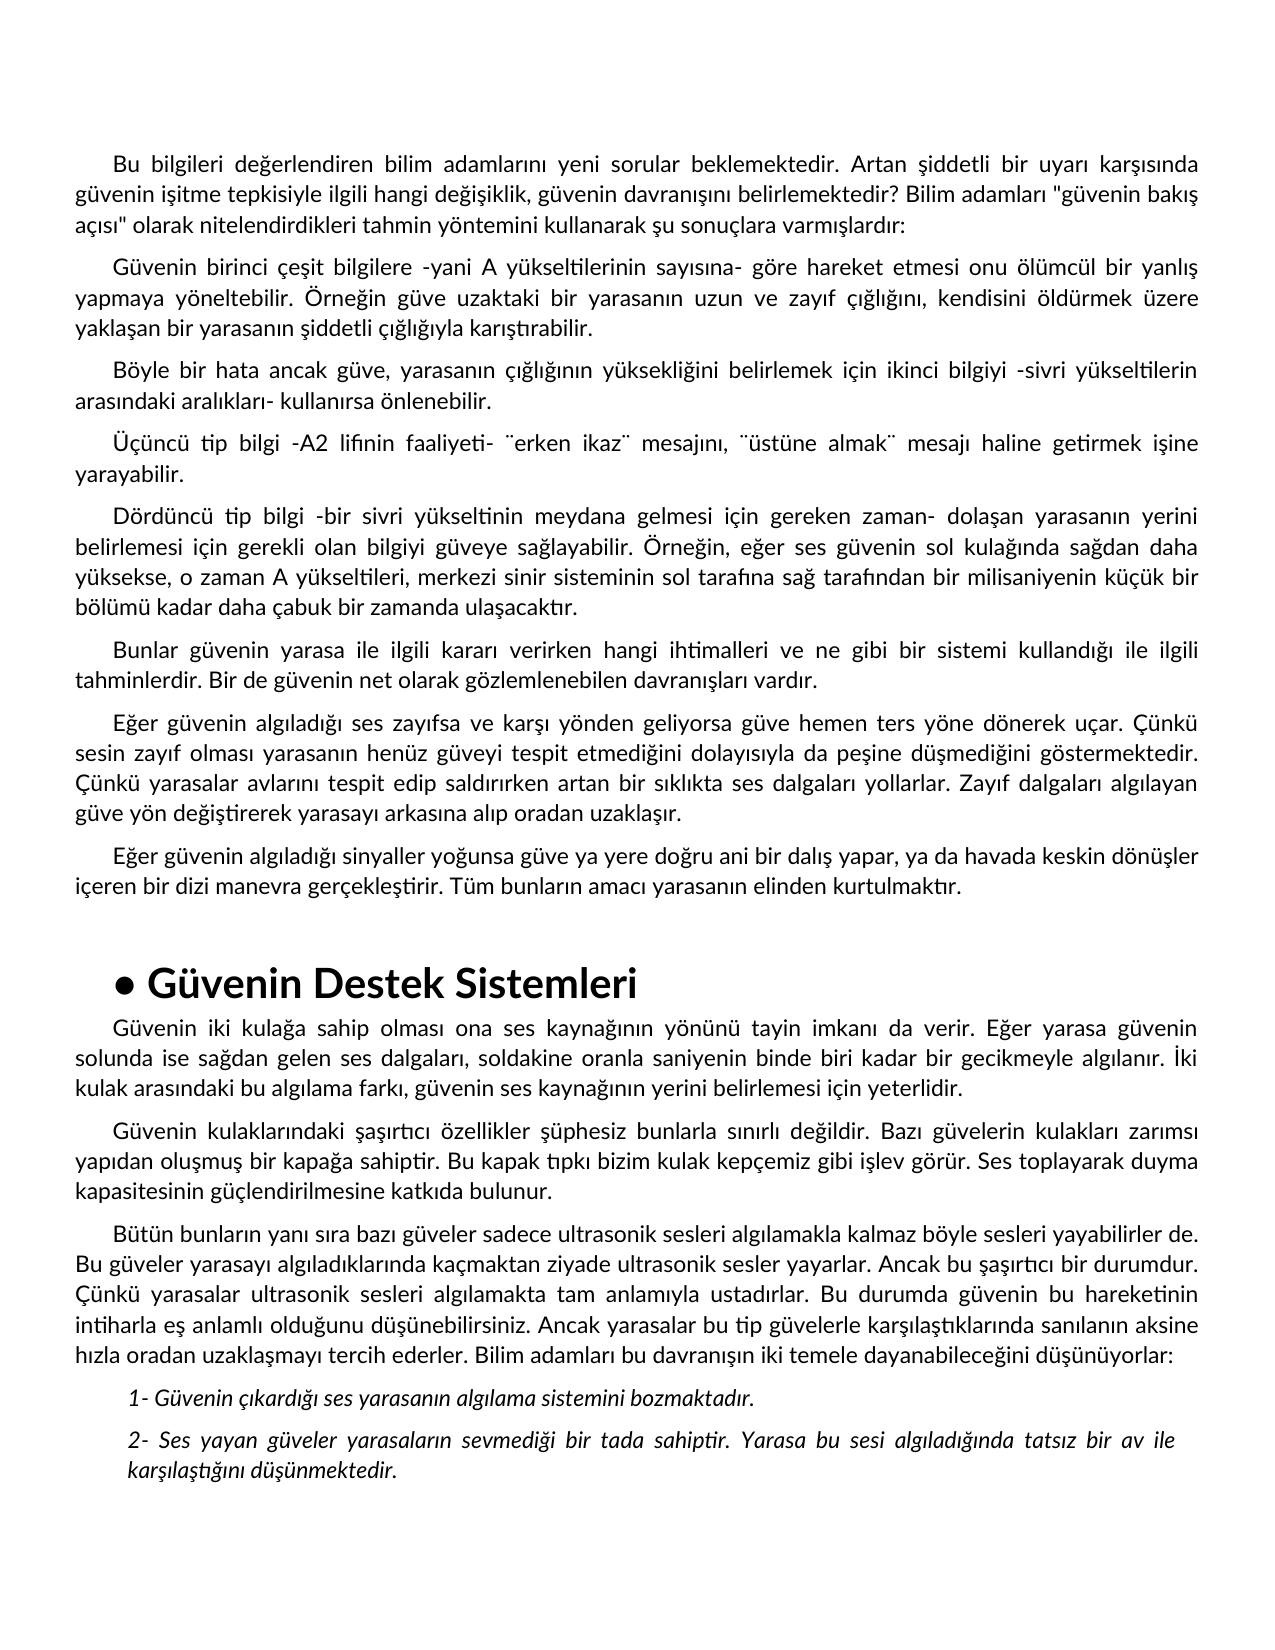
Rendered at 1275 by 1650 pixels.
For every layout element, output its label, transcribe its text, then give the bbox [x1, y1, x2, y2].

text Eğer güvenin algıladığı sinyaller yoğunsa güve ya yere doğru ani bir dalış yapar, ya da havada keskin dönüşler içeren bir dizi manevra gerçekleştirir. Tüm bunların amacı yarasanın elinden kurtulmaktır. [75, 842, 1200, 899]
text Güvenin iki kulağa sahip olması ona ses kaynağının yönünü tayin imkanı da verir. Eğer yarasa güvenin solunda ise sağdan gelen ses dalgaları, soldakine oranla saniyenin binde biri kadar bir gecikmeyle algılanır. İki kulak arasındaki bu algılama farkı, güvenin ses kaynağının yerini belirlemesi için yeterlidir. [75, 1013, 1200, 1101]
text Eğer güvenin algıladığı ses zayıfsa ve karşı yönden geliyorsa güve hemen ters yöne dönerek uçar. Çünkü sesin zayıf olması yarasanın henüz güveyi tespit etmediğini dolayısıyla da peşine düşmediğini göstermektedir. Çünkü yarasalar avlarını tespit edip saldırırken artan bir sıklıkta ses dalgaları yollarlar. Zayıf dalgaları algılayan güve yön değiştirerek yarasayı arkasına alıp oradan uzaklaşır. [75, 708, 1200, 826]
text Bu bilgileri değerlendiren bilim adamlarını yeni sorular beklemektedir. Artan şiddetli bir uyarı karşısında güvenin işitme tepkisiyle ilgili hangi değişiklik, güvenin davranışını belirlemektedir? Bilim adamları "güvenin bakış açısı" olarak nitelendirdikleri tahmin yöntemini kullanarak şu sonuçlara varmışlardır: [75, 150, 1200, 238]
text 1- Güvenin çıkardığı ses yarasanın algılama sistemini bozmaktadır. [127, 1383, 1177, 1411]
text Güvenin kulaklarındaki şaşırtıcı özellikler şüphesiz bunlarla sınırlı değildir. Bazı güvelerin kulakları zarımsı yapıdan oluşmuş bir kapağa sahiptir. Bu kapak tıpkı bizim kulak kepçemiz gibi işlev görür. Ses toplayarak duyma kapasitesinin güçlendirilmesine katkıda bulunur. [75, 1117, 1200, 1204]
text 2- Ses yayan güveler yarasaların sevmediği bir tada sahiptir. Yarasa bu sesi algıladığında tatsız bir av ile karşılaştığını düşünmektedir. [127, 1426, 1177, 1484]
subtitle • Güvenin Destek Sistemleri [112, 957, 1200, 1007]
text Böyle bir hata ancak güve, yarasanın çığlığının yüksekliğini belirlemek için ikinci bilgiyi -sivri yükseltilerin arasındaki aralıkları- kullanırsa önlenebilir. [75, 356, 1200, 414]
text Bunlar güvenin yarasa ile ilgili kararı verirken hangi ihtimalleri ve ne gibi bir sistemi kullandığı ile ilgili tahminlerdir. Bir de güvenin net olarak gözlemlenebilen davranışları vardır. [75, 635, 1200, 693]
text Dördüncü tip bilgi -bir sivri yükseltinin meydana gelmesi için gereken zaman- dolaşan yarasanın yerini belirlemesi için gerekli olan bilgiyi güveye sağlayabilir. Örneğin, eğer ses güvenin sol kulağında sağdan daha yüksekse, o zaman A yükseltileri, merkezi sinir sisteminin sol tarafına sağ tarafından bir milisaniyenin küçük bir bölümü kadar daha çabuk bir zamanda ulaşacaktır. [75, 502, 1200, 620]
text Güvenin birinci çeşit bilgilere -yani A yükseltilerinin sayısına- göre hareket etmesi onu ölümcül bir yanlış yapmaya yöneltebilir. Örneğin güve uzaktaki bir yarasanın uzun ve zayıf çığlığını, kendisini öldürmek üzere yaklaşan bir yarasanın şiddetli çığlığıyla karıştırabilir. [75, 253, 1200, 341]
text Üçüncü tip bilgi -A2 lifinin faaliyeti- ¨erken ikaz¨ mesajını, ¨üstüne almak¨ mesajı haline getirmek işine yarayabilir. [75, 429, 1200, 487]
text Bütün bunların yanı sıra bazı güveler sadece ultrasonik sesleri algılamakla kalmaz böyle sesleri yayabilirler de. Bu güveler yarasayı algıladıklarında kaçmaktan ziyade ultrasonik sesler yayarlar. Ancak bu şaşırtıcı bir durumdur. Çünkü yarasalar ultrasonik sesleri algılamakta tam anlamıyla ustadırlar. Bu durumda güvenin bu hareketinin intiharla eş anlamlı olduğunu düşünebilirsiniz. Ancak yarasalar bu tip güvelerle karşılaştıklarında sanılanın aksine hızla oradan uzaklaşmayı tercih ederler. Bilim adamları bu davranışın iki temele dayanabileceğini düşünüyorlar: [75, 1220, 1200, 1368]
